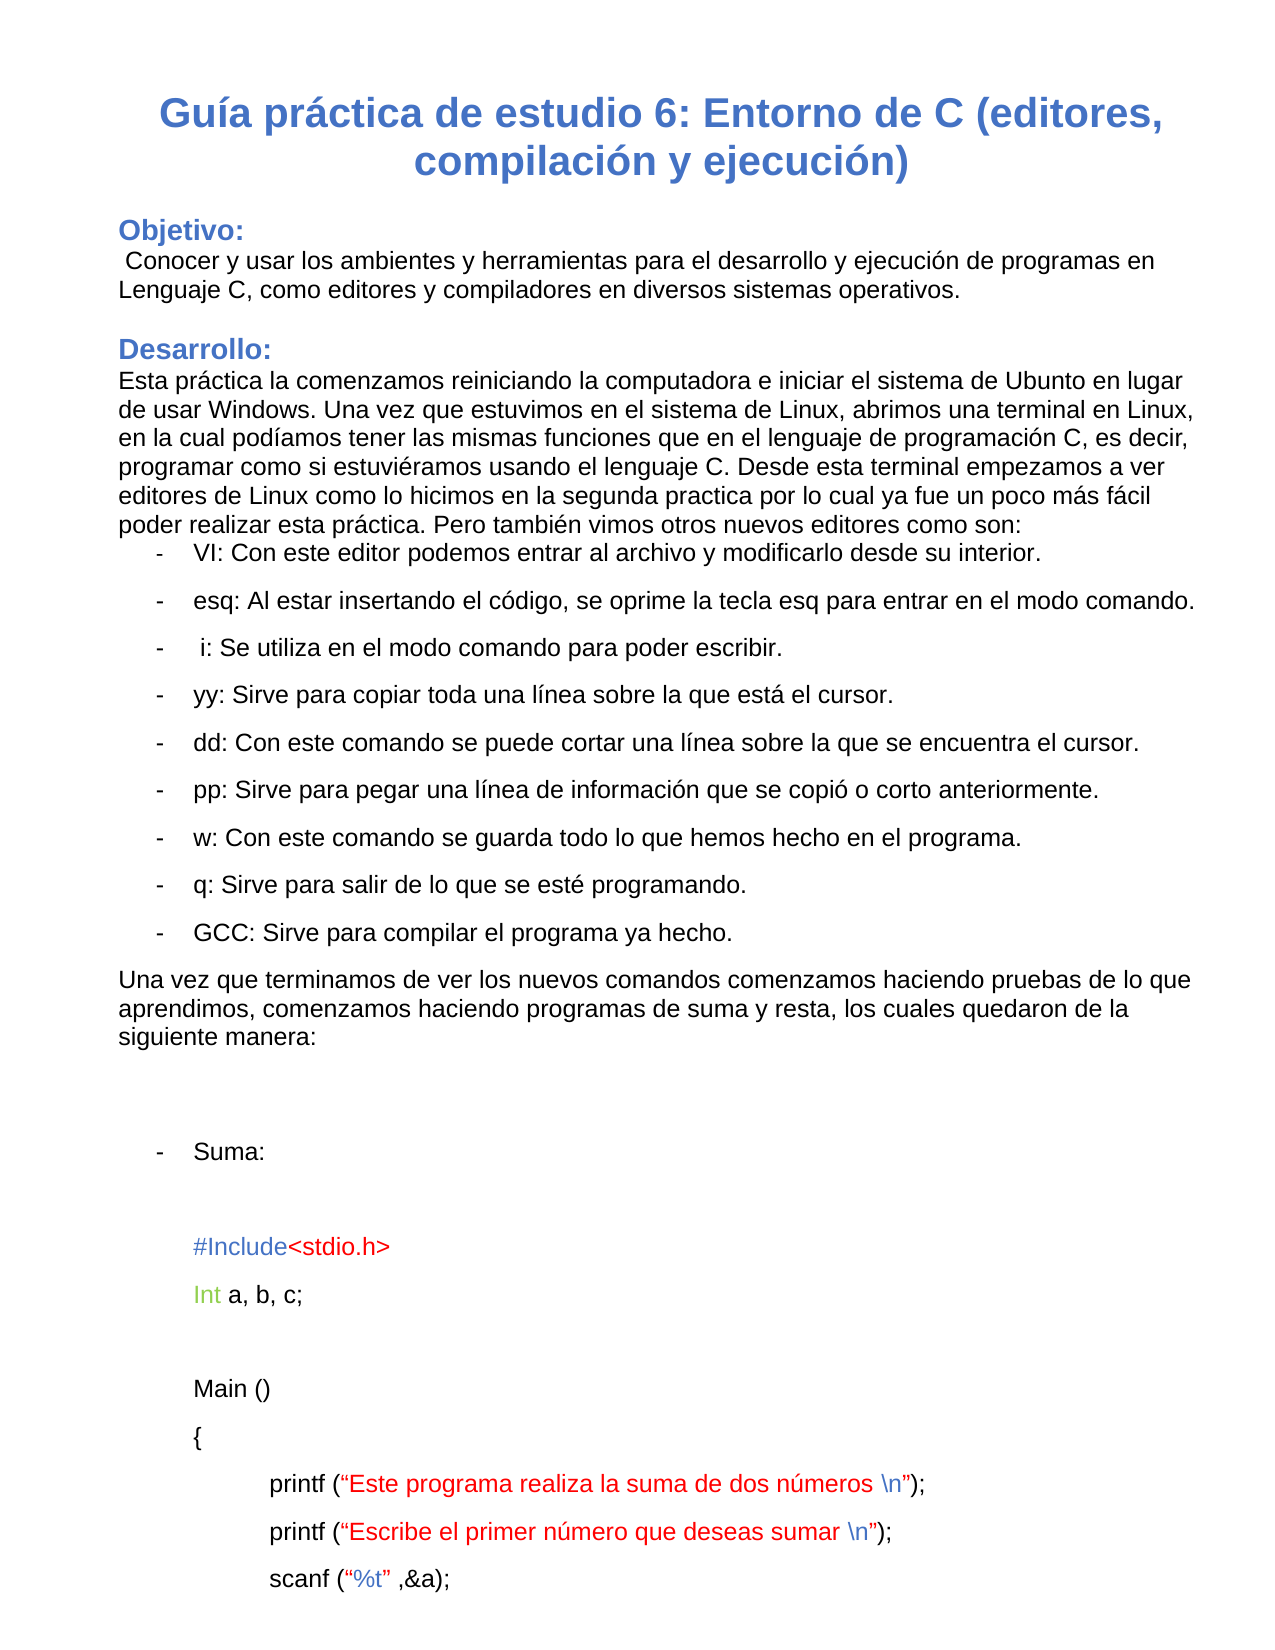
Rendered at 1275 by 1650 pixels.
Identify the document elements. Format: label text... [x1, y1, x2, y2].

text Una vez que terminamos de ver los nuevos comandos comenzamos haciendo pruebas de lo que aprendimos, comenzamos haciendo programas de suma y resta, los cuales quedaron de la siguiente manera: [118, 965, 1205, 1051]
list q: Sirve para salir de lo que se esté programando. [156, 870, 1205, 899]
list Int a, b, c; [193, 1279, 1205, 1308]
text Guía práctica de estudio 6: Entorno de C (editores, compilación y ejecución) [118, 88, 1205, 184]
list pp: Sirve para pegar una línea de información que se copió o corto anteriormente. [156, 775, 1205, 804]
list esq: Al estar insertando el código, se oprime la tecla esq para entrar en el modo comando. [156, 586, 1205, 614]
list VI: Con este editor podemos entrar al archivo y modificarlo desde su interior. [156, 538, 1205, 567]
list yy: Sirve para copiar toda una línea sobre la que está el cursor. [156, 681, 1205, 709]
list #Include<stdio.h> [193, 1232, 1205, 1261]
list GCC: Sirve para compilar el programa ya hecho. [156, 917, 1205, 946]
list Suma: [156, 1137, 1205, 1166]
text Conocer y usar los ambientes y herramientas para el desarrollo y ejecución de programas en Lenguaje C, como editores y compiladores en diversos sistemas operativos. [118, 246, 1205, 303]
text Objetivo: [118, 212, 1205, 246]
list scanf (“%t” ,&a); [193, 1564, 1205, 1593]
list w: Con este comando se guarda todo lo que hemos hecho en el programa. [156, 823, 1205, 851]
text Esta práctica la comenzamos reiniciando la computadora e iniciar el sistema de Ubunto en lugar de usar Windows. Una vez que estuvimos en el sistema de Linux, abrimos una terminal en Linux, en la cual podíamos tener las mismas funciones que en el lenguaje de programación C, es decir, programar como si estuviéramos usando el lenguaje C. Desde esta terminal empezamos a ver editores de Linux como lo hicimos en la segunda practica por lo cual ya fue un poco más fácil poder realizar esta práctica. Pero también vimos otros nuevos editores como son: [118, 366, 1205, 538]
list printf (“Escribe el primer número que deseas sumar \n”); [193, 1517, 1205, 1545]
list i: Se utiliza en el modo comando para poder escribir. [156, 633, 1205, 662]
list Main () [193, 1374, 1205, 1403]
list printf (“Este programa realiza la suma de dos números \n”); [193, 1469, 1205, 1498]
list dd: Con este comando se puede cortar una línea sobre la que se encuentra el cursor. [156, 728, 1205, 757]
text Desarrollo: [118, 332, 1205, 366]
list { [193, 1422, 1205, 1451]
